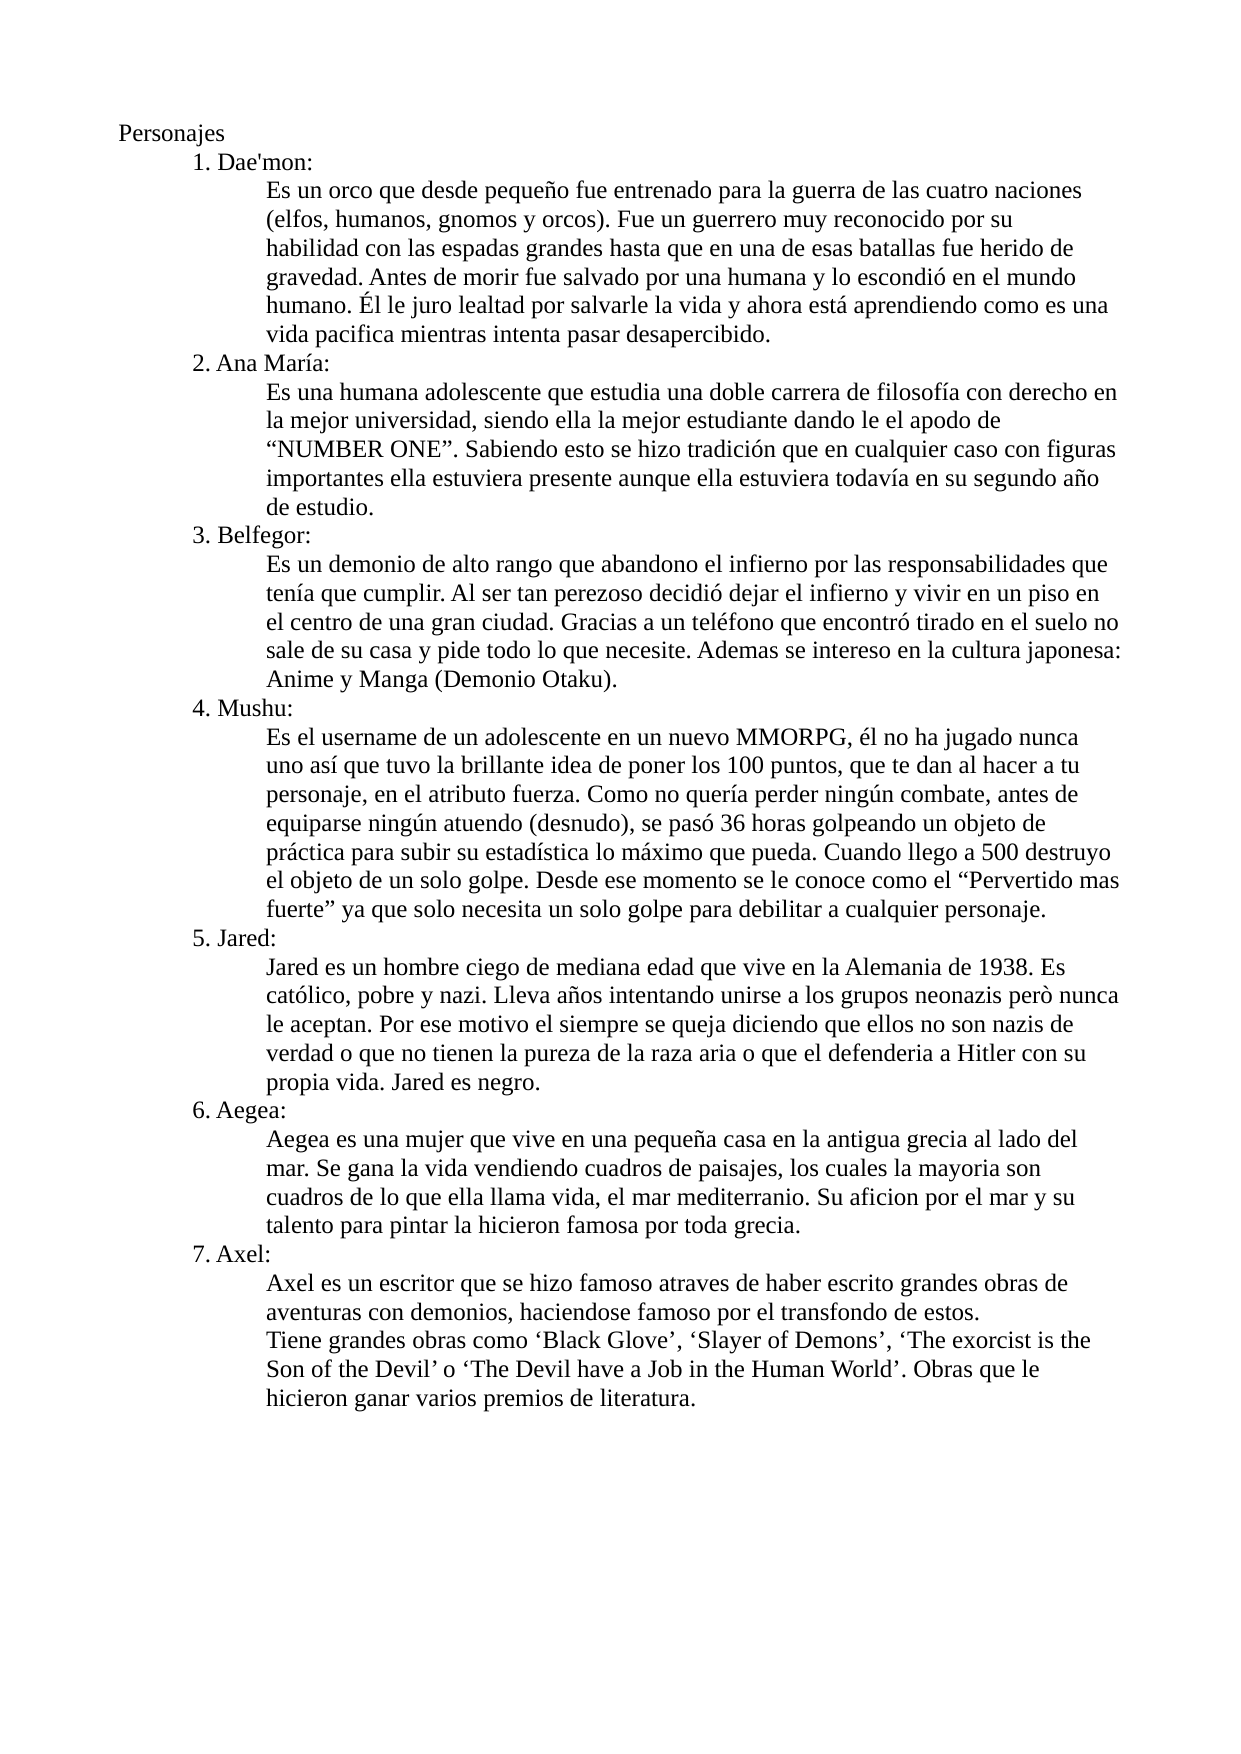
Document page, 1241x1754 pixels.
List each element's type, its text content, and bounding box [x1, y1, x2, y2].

text 2. Ana María: [118, 348, 1122, 377]
text Es un orco que desde pequeño fue entrenado para la guerra de las cuatro naciones (elfos, humanos, gnomos y orcos). Fue un guerrero muy reconocido por su habilidad con las espadas grandes hasta que en una de esas batallas fue herido de gravedad. Antes de morir fue salvado por una humana y lo escondió en el mundo humano. Él le juro lealtad por salvarle la vida y ahora está aprendiendo como es una vida pacifica mientras intenta pasar desapercibido. [118, 176, 1122, 348]
text Es una humana adolescente que estudia una doble carrera de filosofía con derecho en la mejor universidad, siendo ella la mejor estudiante dando le el apodo de “NUMBER ONE”. Sabiendo esto se hizo tradición que en cualquier caso con figuras importantes ella estuviera presente aunque ella estuviera todavía en su segundo año de estudio. [118, 377, 1122, 521]
text Anime y Manga (Demonio Otaku). [118, 664, 1122, 693]
text Aegea es una mujer que vive en una pequeña casa en la antigua grecia al lado del [118, 1124, 1122, 1153]
text Tiene grandes obras como ‘Black Glove’, ‘Slayer of Demons’, ‘The exorcist is the [118, 1326, 1122, 1354]
text mar. Se gana la vida vendiendo cuadros de paisajes, los cuales la mayoria son cuadros de lo que ella llama vida, el mar mediterranio. Su aficion por el mar y su talento para pintar la hicieron famosa por toda grecia. [118, 1153, 1122, 1239]
text católico, pobre y nazi. Lleva años intentando unirse a los grupos neonazis però nunca [118, 981, 1122, 1009]
text propia vida. Jared es negro. [118, 1067, 1122, 1096]
text 3. Belfegor: [118, 521, 1122, 549]
text Son of the Devil’ o ‘The Devil have a Job in the Human World’. Obras que le [118, 1354, 1122, 1383]
text 4. Mushu: [118, 693, 1122, 722]
text Jared es un hombre ciego de mediana edad que vive en la Alemania de 1938. Es [118, 952, 1122, 981]
text aventuras con demonios, haciendose famoso por el transfondo de estos. [118, 1297, 1122, 1326]
text verdad o que no tienen la pureza de la raza aria o que el defenderia a Hitler con su [118, 1038, 1122, 1067]
text 6. Aegea: [118, 1096, 1122, 1124]
text 7. Axel: [118, 1239, 1122, 1268]
text Es el username de un adolescente en un nuevo MMORPG, él no ha jugado nunca uno así que tuvo la brillante idea de poner los 100 puntos, que te dan al hacer a tu personaje, en el atributo fuerza. Como no quería perder ningún combate, antes de equiparse ningún atuendo (desnudo), se pasó 36 horas golpeando un objeto de práctica para subir su estadística lo máximo que pueda. Cuando llego a 500 destruyo el objeto de un solo golpe. Desde ese momento se le conoce como el “Pervertido mas fuerte” ya que solo necesita un solo golpe para debilitar a cualquier personaje. [118, 722, 1122, 923]
text hicieron ganar varios premios de literatura. [118, 1383, 1122, 1412]
text 5. Jared: [118, 923, 1122, 952]
text Personajes [118, 118, 1122, 147]
text 1. Dae'mon: [118, 147, 1122, 176]
text Axel es un escritor que se hizo famoso atraves de haber escrito grandes obras de [118, 1268, 1122, 1297]
text le aceptan. Por ese motivo el siempre se queja diciendo que ellos no son nazis de [118, 1009, 1122, 1038]
text Es un demonio de alto rango que abandono el infierno por las responsabilidades que tenía que cumplir. Al ser tan perezoso decidió dejar el infierno y vivir en un piso en el centro de una gran ciudad. Gracias a un teléfono que encontró tirado en el suelo no sale de su casa y pide todo lo que necesite. Ademas se intereso en la cultura japonesa: [118, 549, 1122, 664]
